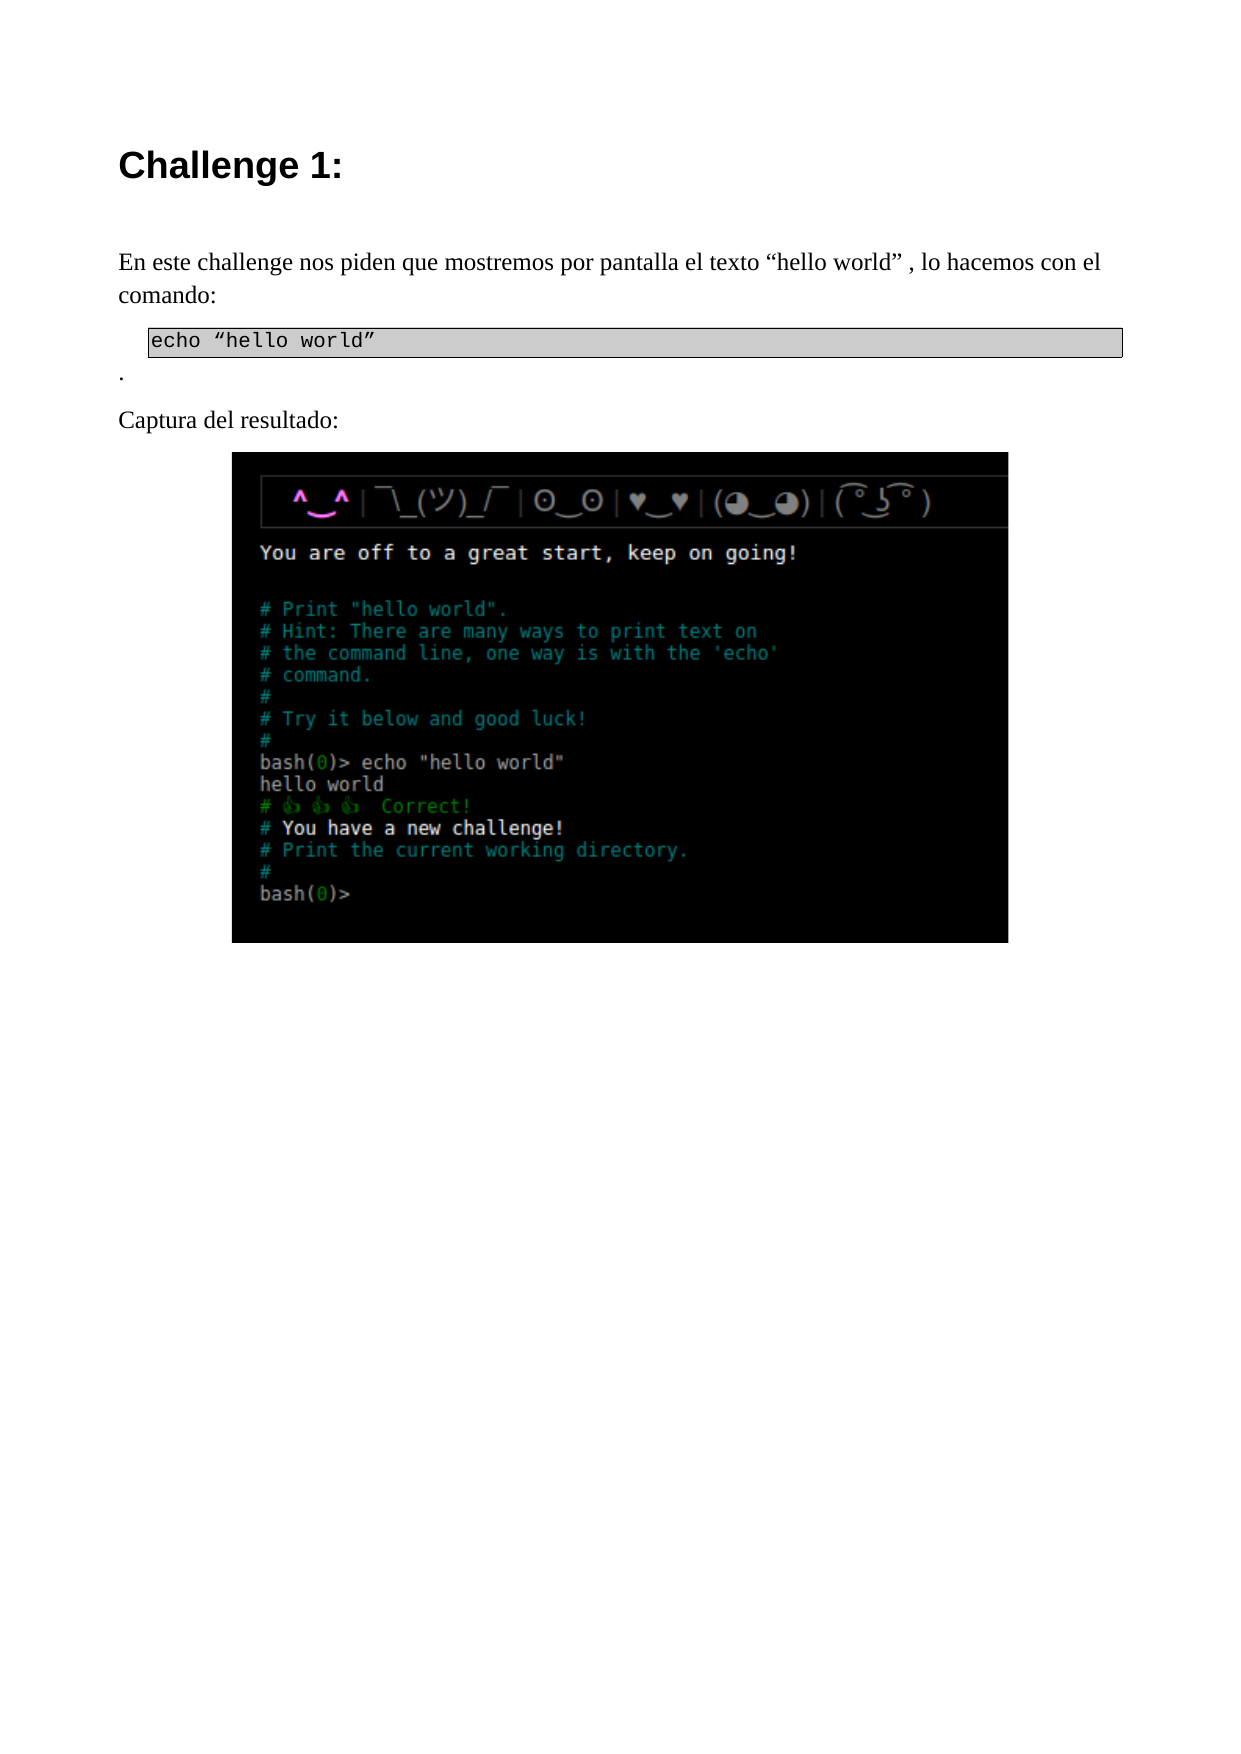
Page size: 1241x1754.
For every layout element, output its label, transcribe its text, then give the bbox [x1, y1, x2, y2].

picture [231, 452, 1009, 943]
text Captura del resultado: [118, 405, 1122, 433]
subtitle Challenge 1: [118, 143, 1122, 187]
text echo “hello world” [149, 329, 1122, 357]
text En este challenge nos piden que mostremos por pantalla el texto “hello world” , lo hacemos con el comando: [118, 247, 1122, 309]
text . [118, 357, 1122, 386]
